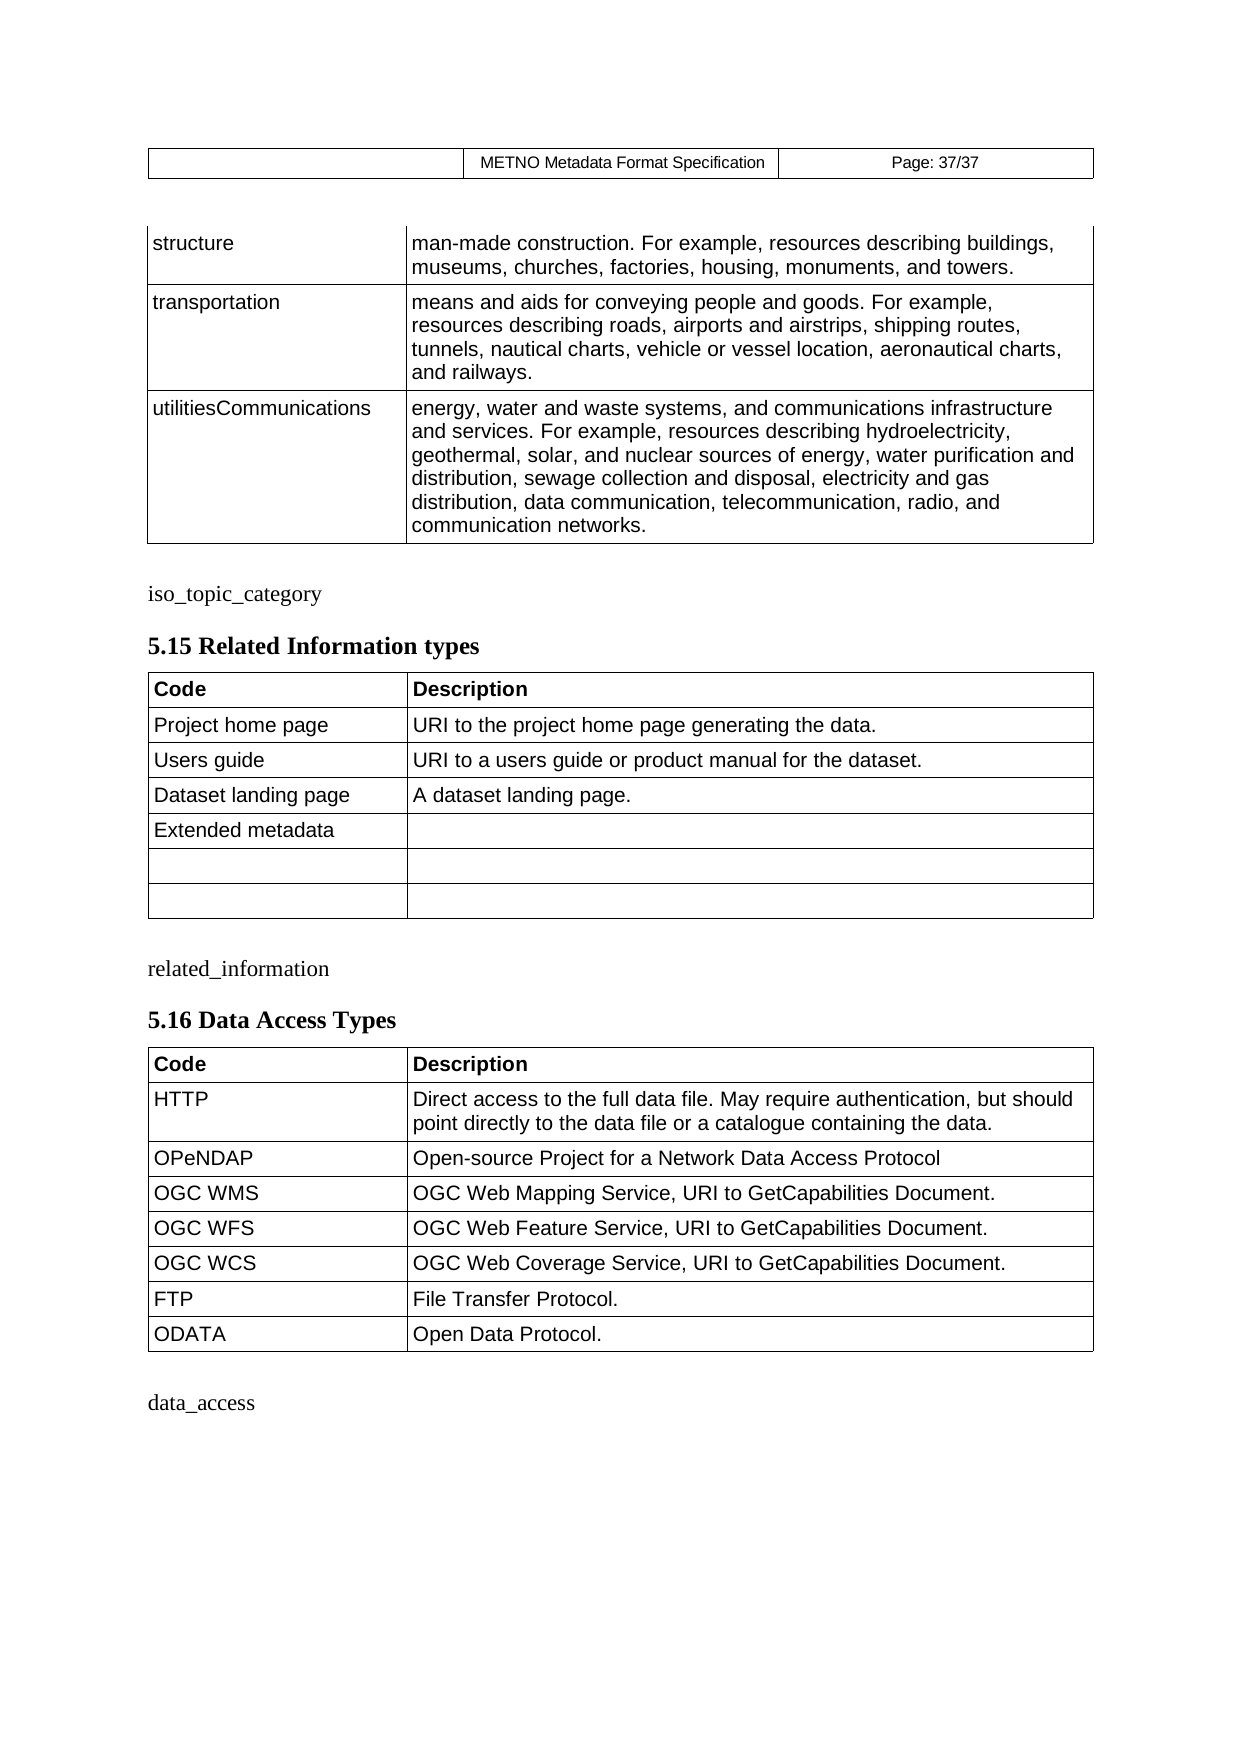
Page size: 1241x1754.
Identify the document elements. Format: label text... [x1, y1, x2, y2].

table_cell URI to the project home page generating the data. [408, 708, 1093, 742]
table_cell [408, 814, 1093, 848]
text iso_topic_category [148, 581, 1093, 607]
subtitle Data Access Types [148, 1006, 1093, 1034]
subtitle Related Information types [148, 632, 1093, 659]
table_cell [408, 849, 1093, 883]
table_cell ODATA [149, 1317, 407, 1351]
table_cell Open Data Protocol. [408, 1317, 1093, 1351]
table_cell Dataset landing page [149, 778, 407, 813]
table_cell OGC Web Mapping Service, URI to GetCapabilities Document. [408, 1177, 1093, 1211]
table_cell means and aids for conveying people and goods. For example, resources describing roads, airports and airstrips, shipping routes, tunnels, nautical charts, vehicle or vessel location, aeronautical charts, and railways. [407, 285, 1093, 390]
table_cell Project home page [149, 708, 407, 742]
table_cell A dataset landing page. [408, 778, 1093, 813]
table_header Code [149, 1048, 407, 1082]
table_cell Extended metadata [149, 814, 407, 848]
table_cell [408, 884, 1093, 918]
table_header Code [149, 673, 407, 707]
table_cell Direct access to the full data file. May require authentication, but should point directly to the data file or a catalogue containing the data. [408, 1083, 1093, 1141]
table_cell URI to a users guide or product manual for the dataset. [408, 743, 1093, 777]
table_cell transportation [148, 285, 406, 390]
table_cell OGC Web Coverage Service, URI to GetCapabilities Document. [408, 1247, 1093, 1281]
table_cell utilitiesCommunications [148, 391, 406, 543]
table_cell structure [148, 226, 406, 284]
table_cell Users guide [149, 743, 407, 777]
table_cell OGC Web Feature Service, URI to GetCapabilities Document. [408, 1212, 1093, 1246]
table_cell OGC WFS [149, 1212, 407, 1246]
table_header Description [408, 1048, 1093, 1082]
text data_access [148, 1389, 1093, 1415]
table_cell energy, water and waste systems, and communications infrastructure and services. For example, resources describing hydroelectricity, geothermal, solar, and nuclear sources of energy, water purification and distribution, sewage collection and disposal, electricity and gas distribution, data communication, telecommunication, radio, and communication networks. [407, 391, 1093, 543]
table_header Description [408, 673, 1093, 707]
table_cell HTTP [149, 1083, 407, 1141]
table_cell Open-source Project for a Network Data Access Protocol [408, 1142, 1093, 1176]
table_cell FTP [149, 1282, 407, 1316]
text related_information [148, 956, 1093, 981]
table_cell OGC WMS [149, 1177, 407, 1211]
table_cell [149, 884, 407, 918]
table_cell OGC WCS [149, 1247, 407, 1281]
table_cell [149, 849, 407, 883]
table_cell OPeNDAP [149, 1142, 407, 1176]
table_cell man-made construction. For example, resources describing buildings, museums, churches, factories, housing, monuments, and towers. [407, 226, 1093, 284]
table_cell File Transfer Protocol. [408, 1282, 1093, 1316]
